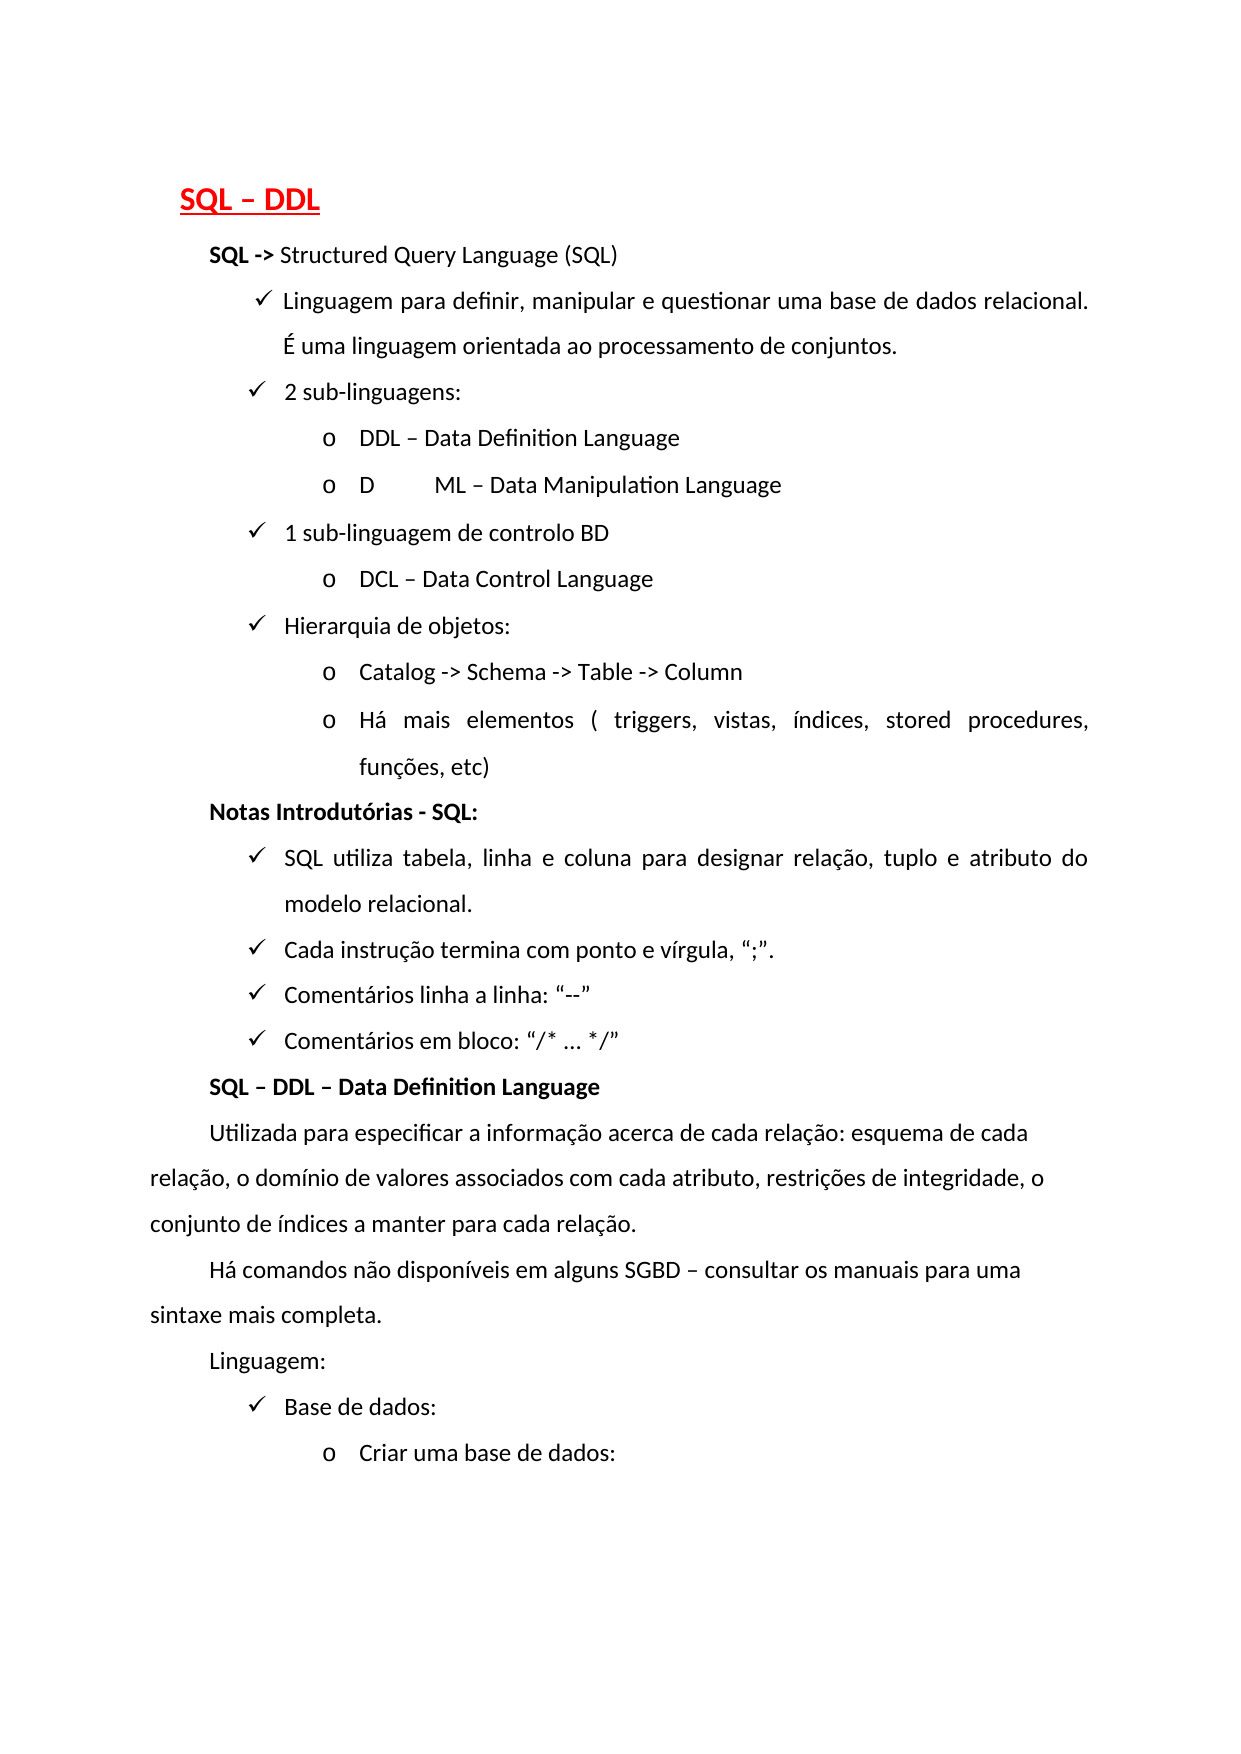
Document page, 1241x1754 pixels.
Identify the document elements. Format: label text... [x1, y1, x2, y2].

list Linguagem para definir, manipular e questionar uma base de dados relacional. É uma linguagem orientada ao processamento de conjuntos. [253, 285, 1090, 361]
text Utilizada para especificar a informação acerca de cada relação: esquema de cada relação, o domínio de valores associados com cada atributo, restrições de integridade, o conjunto de índices a manter para cada relação. [150, 1117, 1090, 1239]
list DCL – Data Control Language [322, 563, 1090, 595]
list Base de dados: [247, 1391, 1090, 1422]
list Criar uma base de dados: [322, 1437, 1090, 1468]
list 2 sub-linguagens: [247, 376, 1090, 407]
list Há mais elementos ( triggers, vistas, índices, stored procedures, funções, etc) [322, 704, 1090, 781]
list D ML – Data Manipulation Language [322, 469, 1090, 501]
list Hierarquia de objetos: [247, 611, 1090, 641]
text SQL – DDL [179, 178, 1090, 219]
list Comentários em bloco: “/* … */” [247, 1025, 1090, 1056]
text Linguagem: [150, 1345, 1090, 1376]
list SQL utiliza tabela, linha e coluna para designar relação, tuplo e atributo do modelo relacional. [247, 842, 1090, 918]
text Notas Introdutórias - SQL: [150, 797, 1090, 827]
text Há comandos não disponíveis em alguns SGBD – consultar os manuais para uma sintaxe mais completa. [150, 1254, 1090, 1330]
list Comentários linha a linha: “--” [247, 979, 1090, 1010]
text SQL -> Structured Query Language (SQL) [209, 239, 1090, 269]
text SQL – DDL – Data Definition Language [150, 1071, 1090, 1101]
list DDL – Data Definition Language [322, 422, 1090, 454]
list Cada instrução termina com ponto e vírgula, “;”. [247, 934, 1090, 964]
list Catalog -> Schema -> Table -> Column [322, 656, 1090, 688]
list 1 sub-linguagem de controlo BD [247, 517, 1090, 548]
